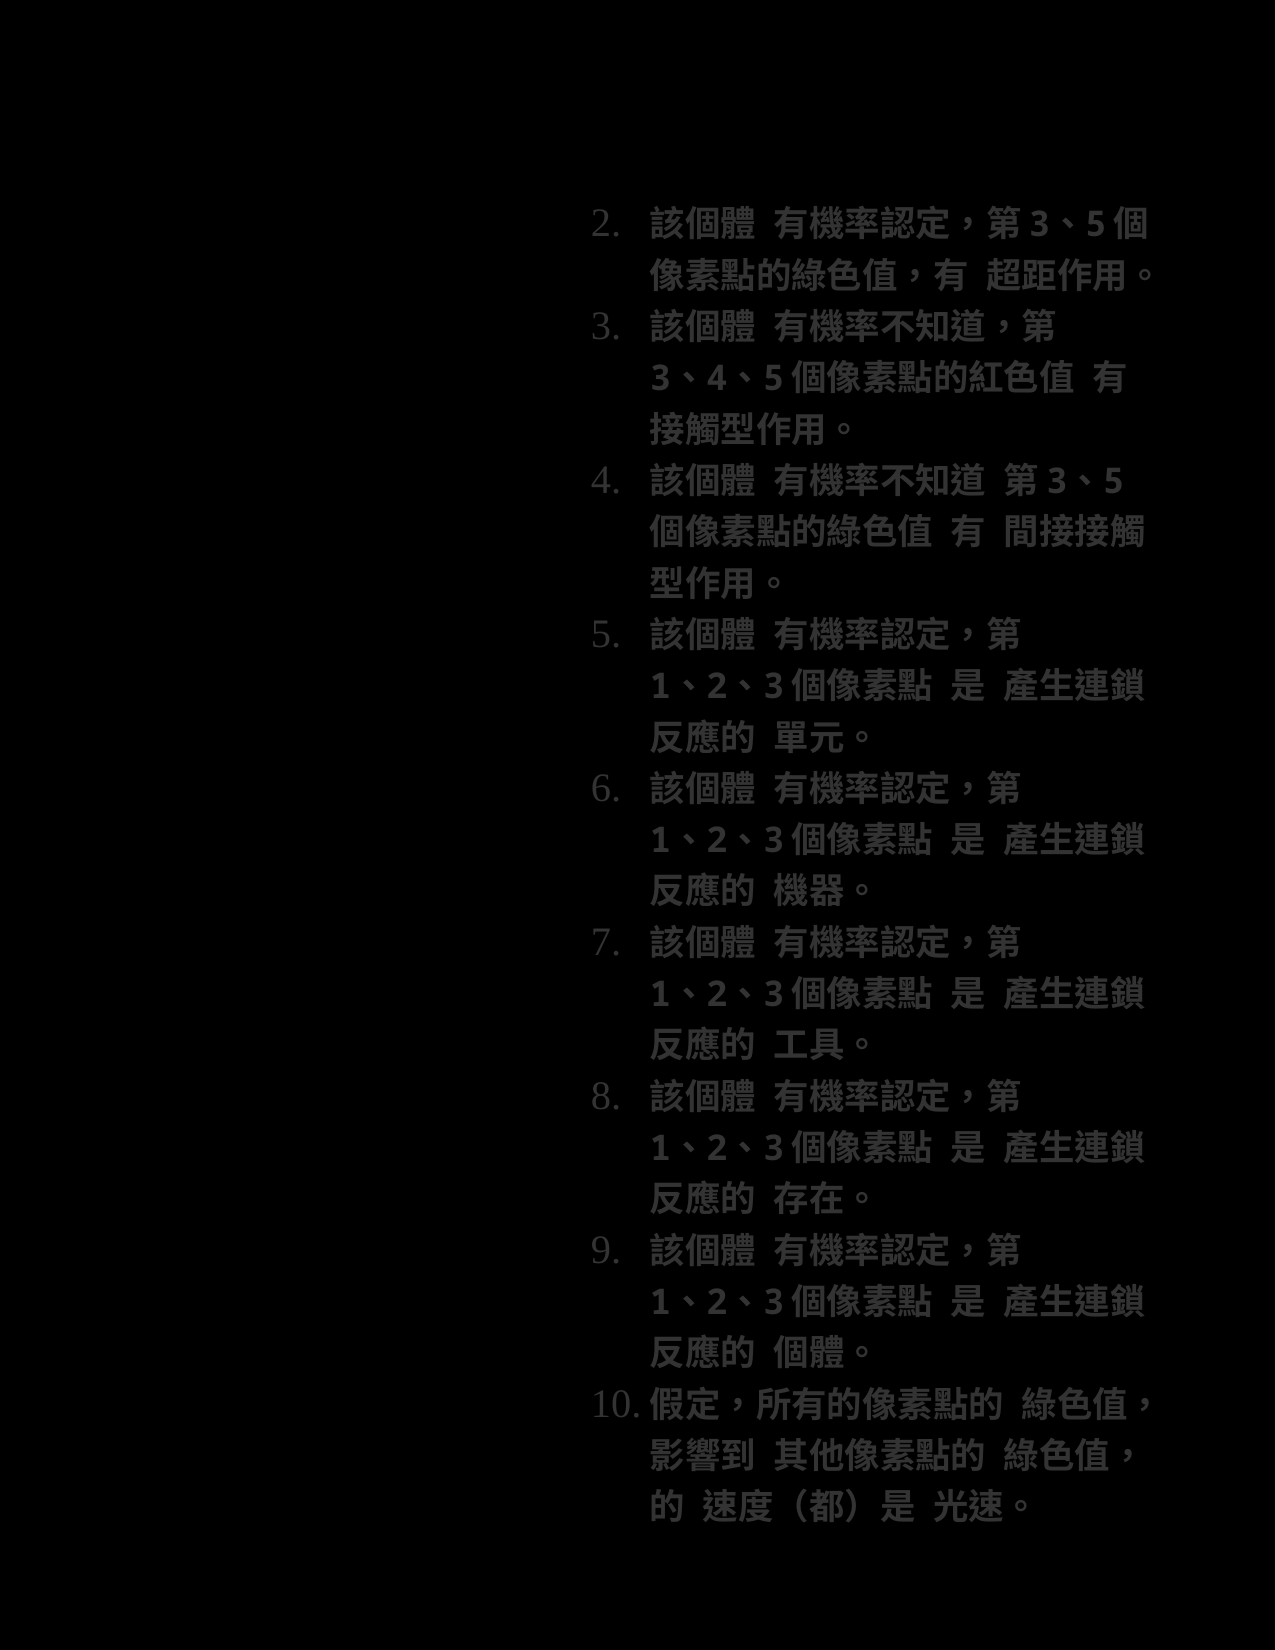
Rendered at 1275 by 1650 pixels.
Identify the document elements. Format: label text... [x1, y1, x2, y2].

list 該個體 有機率不知道 第3、5個像素點的綠色值 有 間接接觸型作用。 [591, 452, 1157, 606]
list 該個體 有機率不知道，第3、4、5個像素點的紅色值 有 接觸型作用。 [591, 298, 1157, 452]
list 該個體 有機率認定，第1、2、3個像素點 是 產生連鎖反應的 機器。 [591, 760, 1157, 914]
list 該個體 有機率認定，第1、2、3個像素點 是 產生連鎖反應的 個體。 [591, 1222, 1157, 1376]
list 該個體 有機率認定，第3、5個像素點的綠色值，有 超距作用。 [591, 196, 1157, 298]
list 該個體 有機率認定，第1、2、3個像素點 是 產生連鎖反應的 單元。 [591, 606, 1157, 760]
list 假定，所有的像素點的 綠色值，影響到 其他像素點的 綠色值，的 速度（都）是 光速。 [591, 1376, 1157, 1530]
list 該個體 有機率認定，第1、2、3個像素點 是 產生連鎖反應的 存在。 [591, 1068, 1157, 1222]
list 該個體 有機率認定，第1、2、3個像素點 是 產生連鎖反應的 工具。 [591, 914, 1157, 1068]
